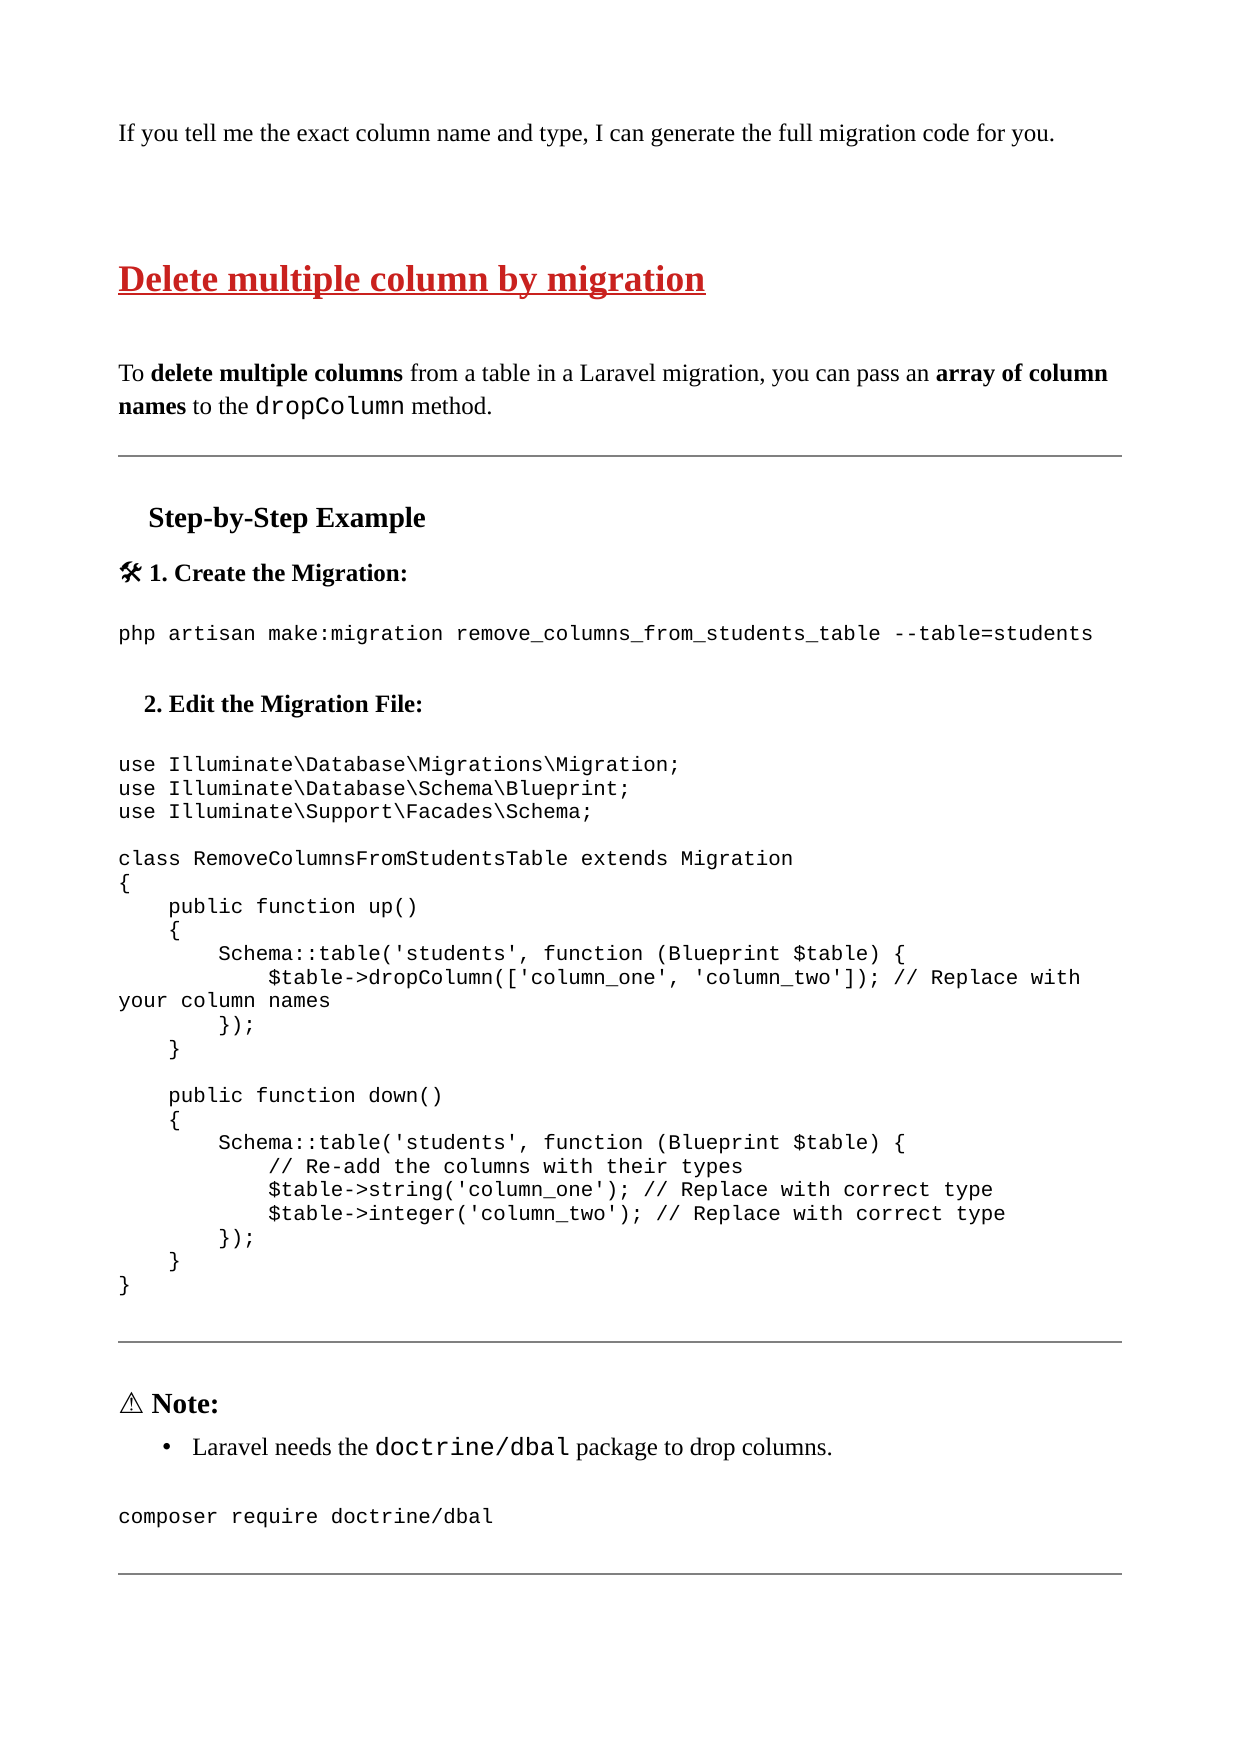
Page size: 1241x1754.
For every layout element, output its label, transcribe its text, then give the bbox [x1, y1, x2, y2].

text class RemoveColumnsFromStudentsTable extends Migration [118, 848, 1122, 872]
subtitle 🧾 2. Edit the Migration File: [118, 689, 1122, 718]
text $table->integer('column_two'); // Replace with correct type [118, 1203, 1122, 1227]
subtitle ⚠️ Note: [118, 1386, 1122, 1419]
text Delete multiple column by migration [118, 256, 1122, 299]
text Schema::table('students', function (Blueprint $table) { [118, 1132, 1122, 1156]
text } [118, 1038, 1122, 1061]
text use Illuminate\Support\Facades\Schema; [118, 801, 1122, 825]
text } [118, 1274, 1122, 1298]
subtitle ✅ Step-by-Step Example [118, 500, 1122, 533]
text $table->string('column_one'); // Replace with correct type [118, 1179, 1122, 1203]
text public function down() [118, 1085, 1122, 1108]
text If you tell me the exact column name and type, I can generate the full migration code for you. [118, 118, 1122, 147]
text { [118, 919, 1122, 943]
text use Illuminate\Database\Migrations\Migration; [118, 754, 1122, 777]
text } [118, 1250, 1122, 1274]
list Laravel needs the doctrine/dbal package to drop columns. [162, 1432, 1122, 1463]
text }); [118, 1014, 1122, 1038]
text php artisan make:migration remove_columns_from_students_table --table=students [118, 623, 1122, 647]
text To delete multiple columns from a table in a Laravel migration, you can pass an array of column names to the dropColumn method. [118, 358, 1122, 422]
text composer require doctrine/dbal [118, 1506, 1122, 1529]
text }); [118, 1227, 1122, 1250]
text { [118, 1108, 1122, 1132]
text { [118, 872, 1122, 896]
text public function up() [118, 896, 1122, 919]
subtitle 🛠 1. Create the Migration: [118, 558, 1122, 587]
text Schema::table('students', function (Blueprint $table) { [118, 943, 1122, 967]
text use Illuminate\Database\Schema\Blueprint; [118, 777, 1122, 801]
text // Re-add the columns with their types [118, 1156, 1122, 1179]
text $table->dropColumn(['column_one', 'column_two']); // Replace with your column names [118, 967, 1122, 1014]
